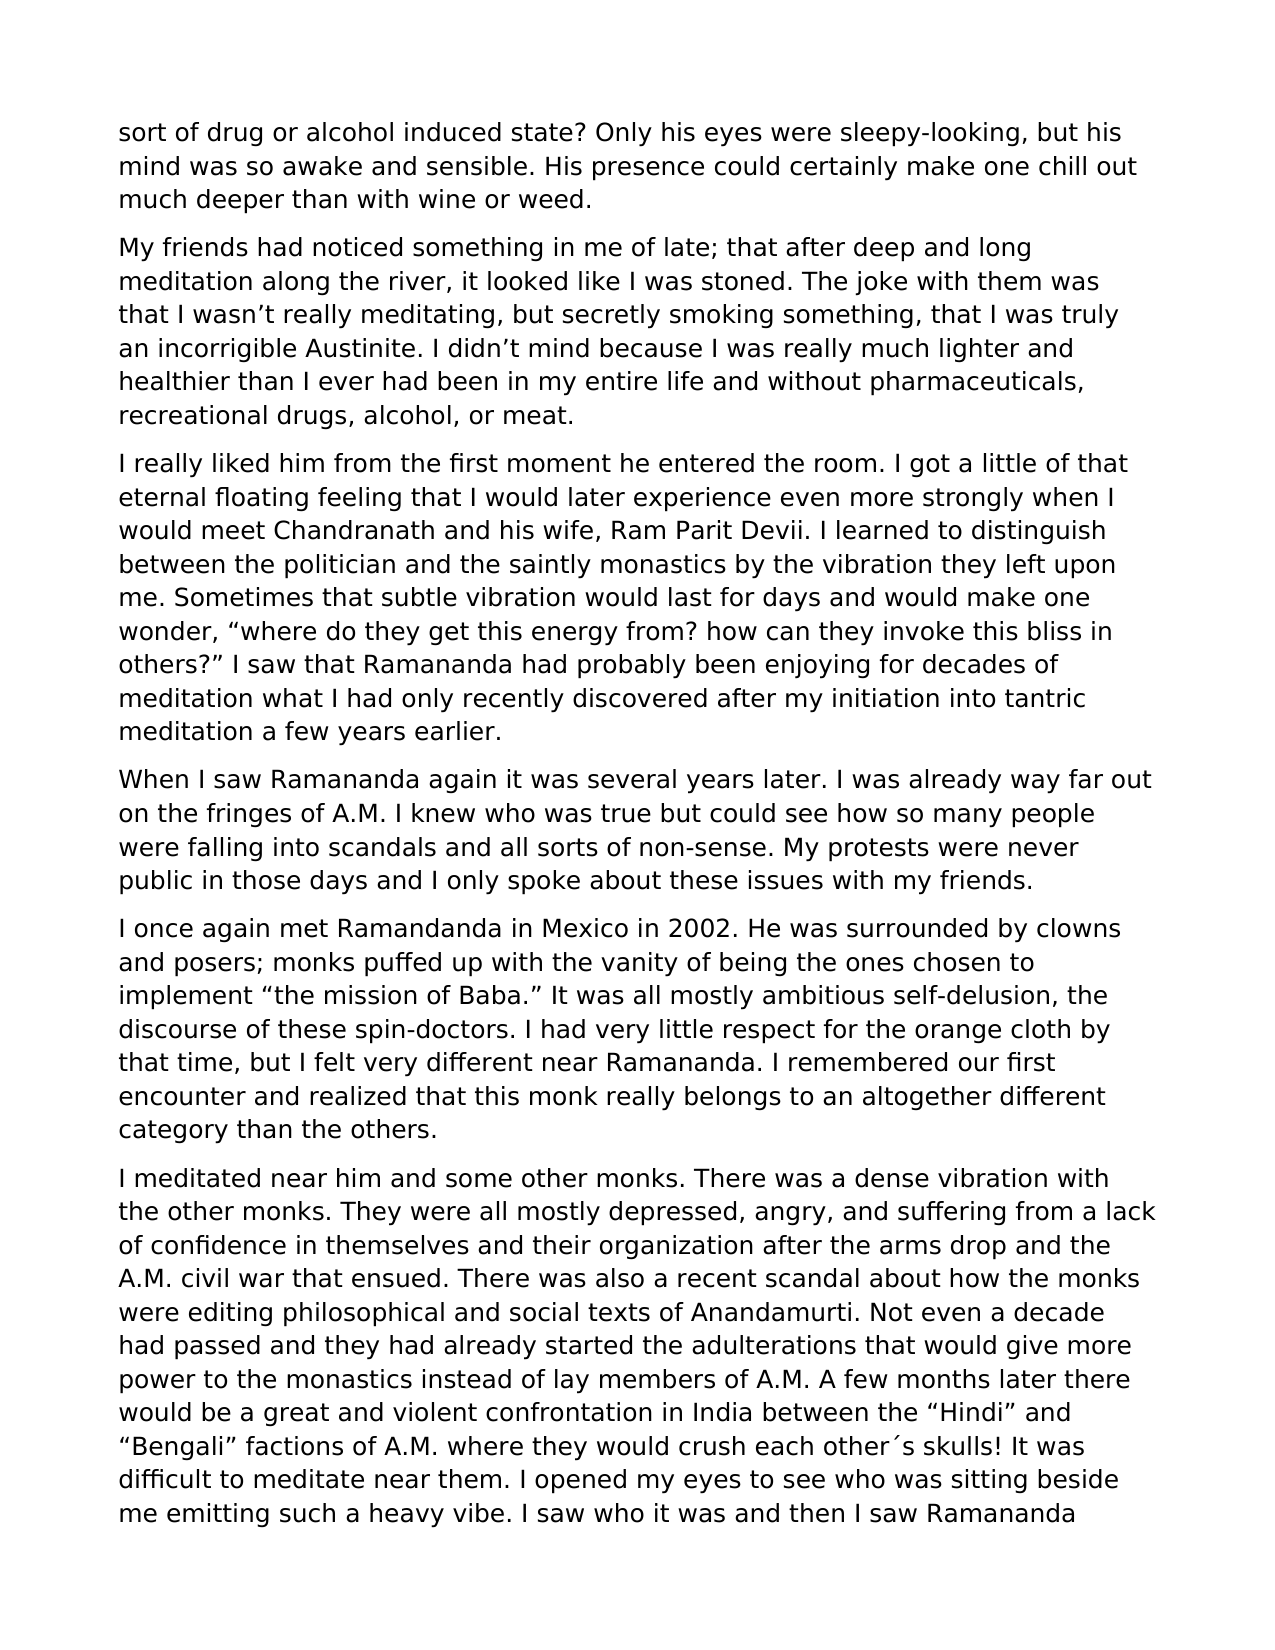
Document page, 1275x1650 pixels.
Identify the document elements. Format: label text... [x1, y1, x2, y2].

text sort of drug or alcohol induced state? Only his eyes were sleepy-looking, but his mind was so awake and sensible. His presence could certainly make one chill out much deeper than with wine or weed. [118, 118, 1157, 214]
text I once again met Ramandanda in Mexico in 2002. He was surrounded by clowns and posers; monks puffed up with the vanity of being the ones chosen to implement “the mission of Baba.” It was all mostly ambitious self-delusion, the discourse of these spin-doctors. I had very little respect for the orange cloth by that time, but I felt very different near Ramananda. I remembered our first encounter and realized that this monk really belongs to an altogether different category than the others. [118, 914, 1157, 1145]
text I meditated near him and some other monks. There was a dense vibration with the other monks. They were all mostly depressed, angry, and suffering from a lack of confidence in themselves and their organization after the arms drop and the A.M. civil war that ensued. There was also a recent scandal about how the monks were editing philosophical and social texts of Anandamurti. Not even a decade had passed and they had already started the adulterations that would give more power to the monastics instead of lay members of A.M. A few months later there would be a great and violent confrontation in India between the “Hindi” and “Bengali” factions of A.M. where they would crush each other´s skulls! It was difficult to meditate near them. I opened my eyes to see who was sitting beside me emitting such a heavy vibe. I saw who it was and then I saw Ramananda [118, 1164, 1157, 1528]
text My friends had noticed something in me of late; that after deep and long meditation along the river, it looked like I was stoned. The joke with them was that I wasn’t really meditating, but secretly smoking something, that I was truly an incorrigible Austinite. I didn’t mind because I was really much lighter and healthier than I ever had been in my entire life and without pharmaceuticals, recreational drugs, alcohol, or meat. [118, 233, 1157, 430]
text When I saw Ramananda again it was several years later. I was already way far out on the fringes of A.M. I knew who was true but could see how so many people were falling into scandals and all sorts of non-sense. My protests were never public in those days and I only spoke about these issues with my friends. [118, 766, 1157, 895]
text I really liked him from the first moment he entered the room. I got a little of that eternal floating feeling that I would later experience even more strongly when I would meet Chandranath and his wife, Ram Parit Devii. I learned to distinguish between the politician and the saintly monastics by the vibration they left upon me. Sometimes that subtle vibration would last for days and would make one wonder, “where do they get this energy from? how can they invoke this bliss in others?” I saw that Ramananda had probably been enjoying for decades of meditation what I had only recently discovered after my initiation into tantric meditation a few years earlier. [118, 449, 1157, 747]
